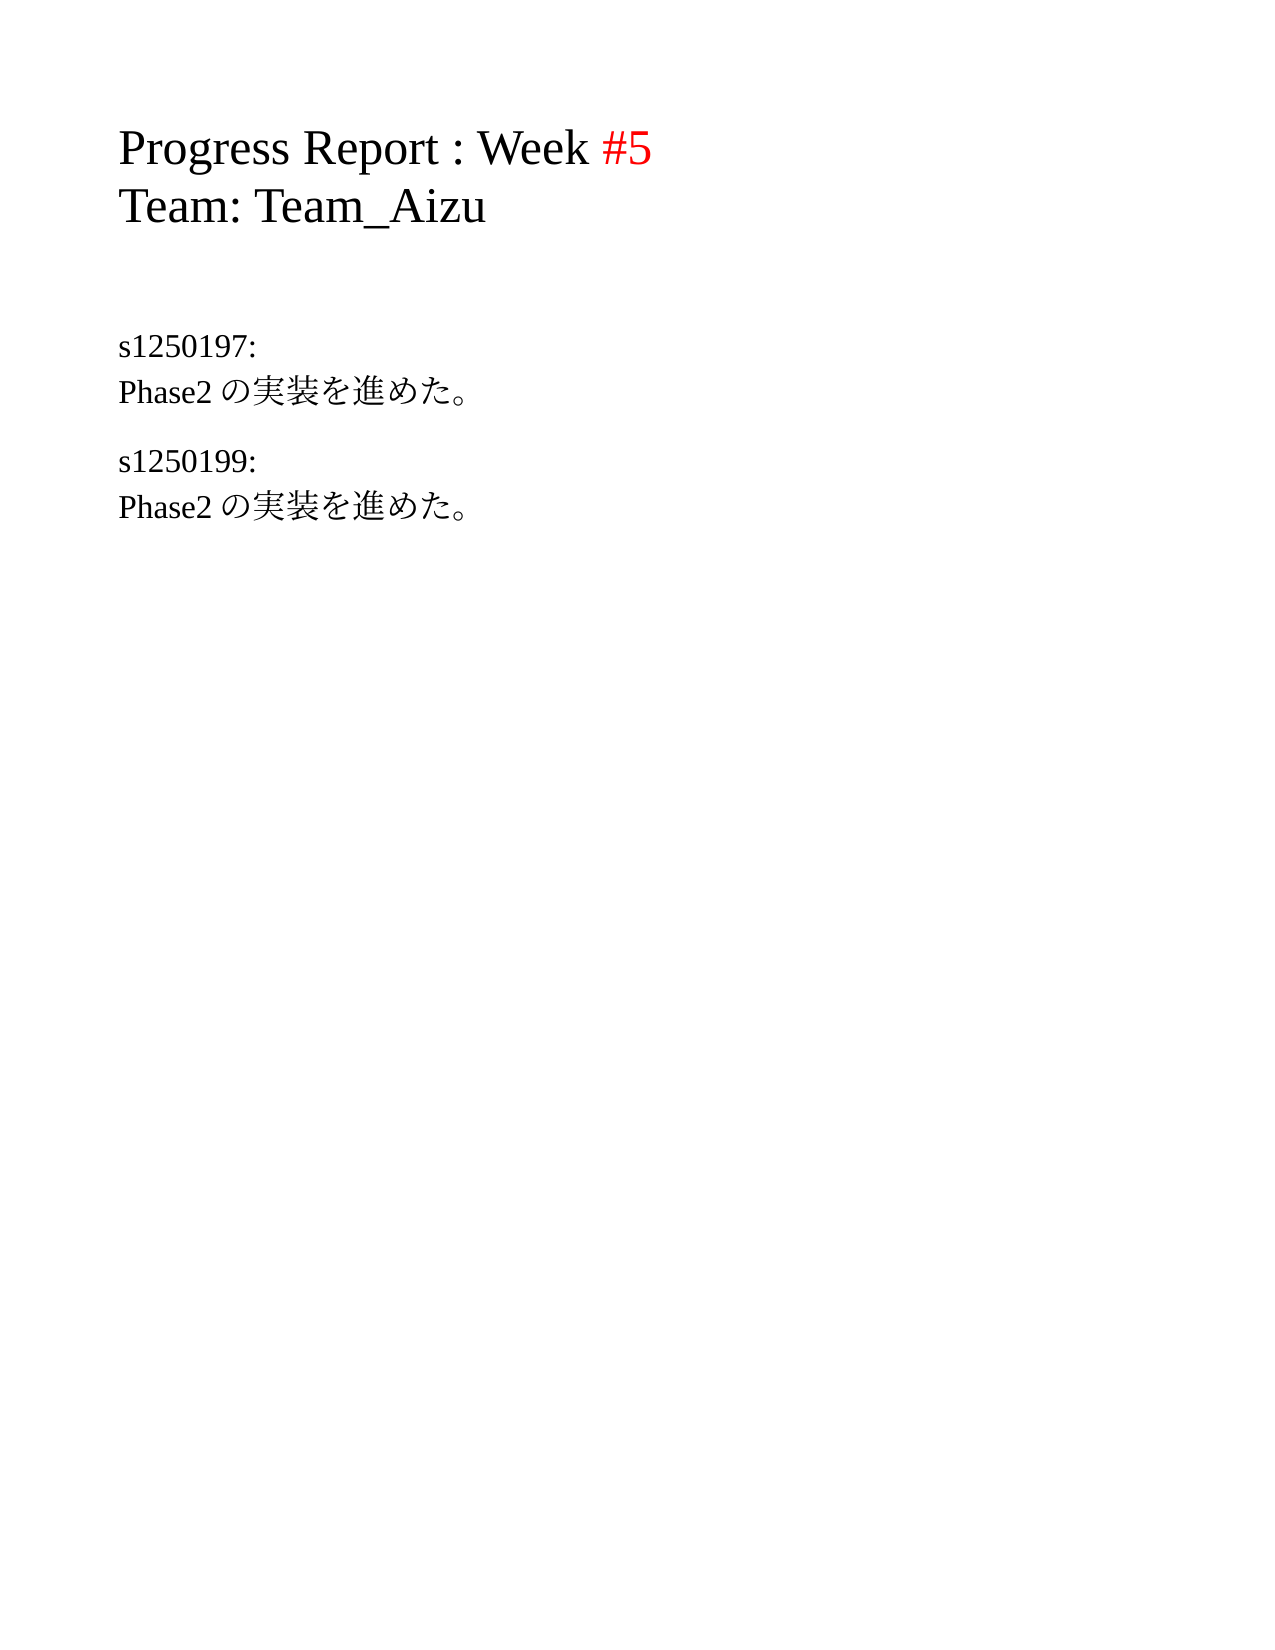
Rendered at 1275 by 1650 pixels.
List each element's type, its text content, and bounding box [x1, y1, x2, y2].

text Phase2の実装を進めた。 [118, 365, 1157, 413]
text Phase2の実装を進めた。 [118, 480, 1157, 528]
text Progress Report : Week #5 [118, 118, 1157, 176]
text Team: Team_Aizu [118, 176, 1157, 233]
text s1250197: [118, 327, 1157, 365]
text s1250199: [118, 442, 1157, 480]
